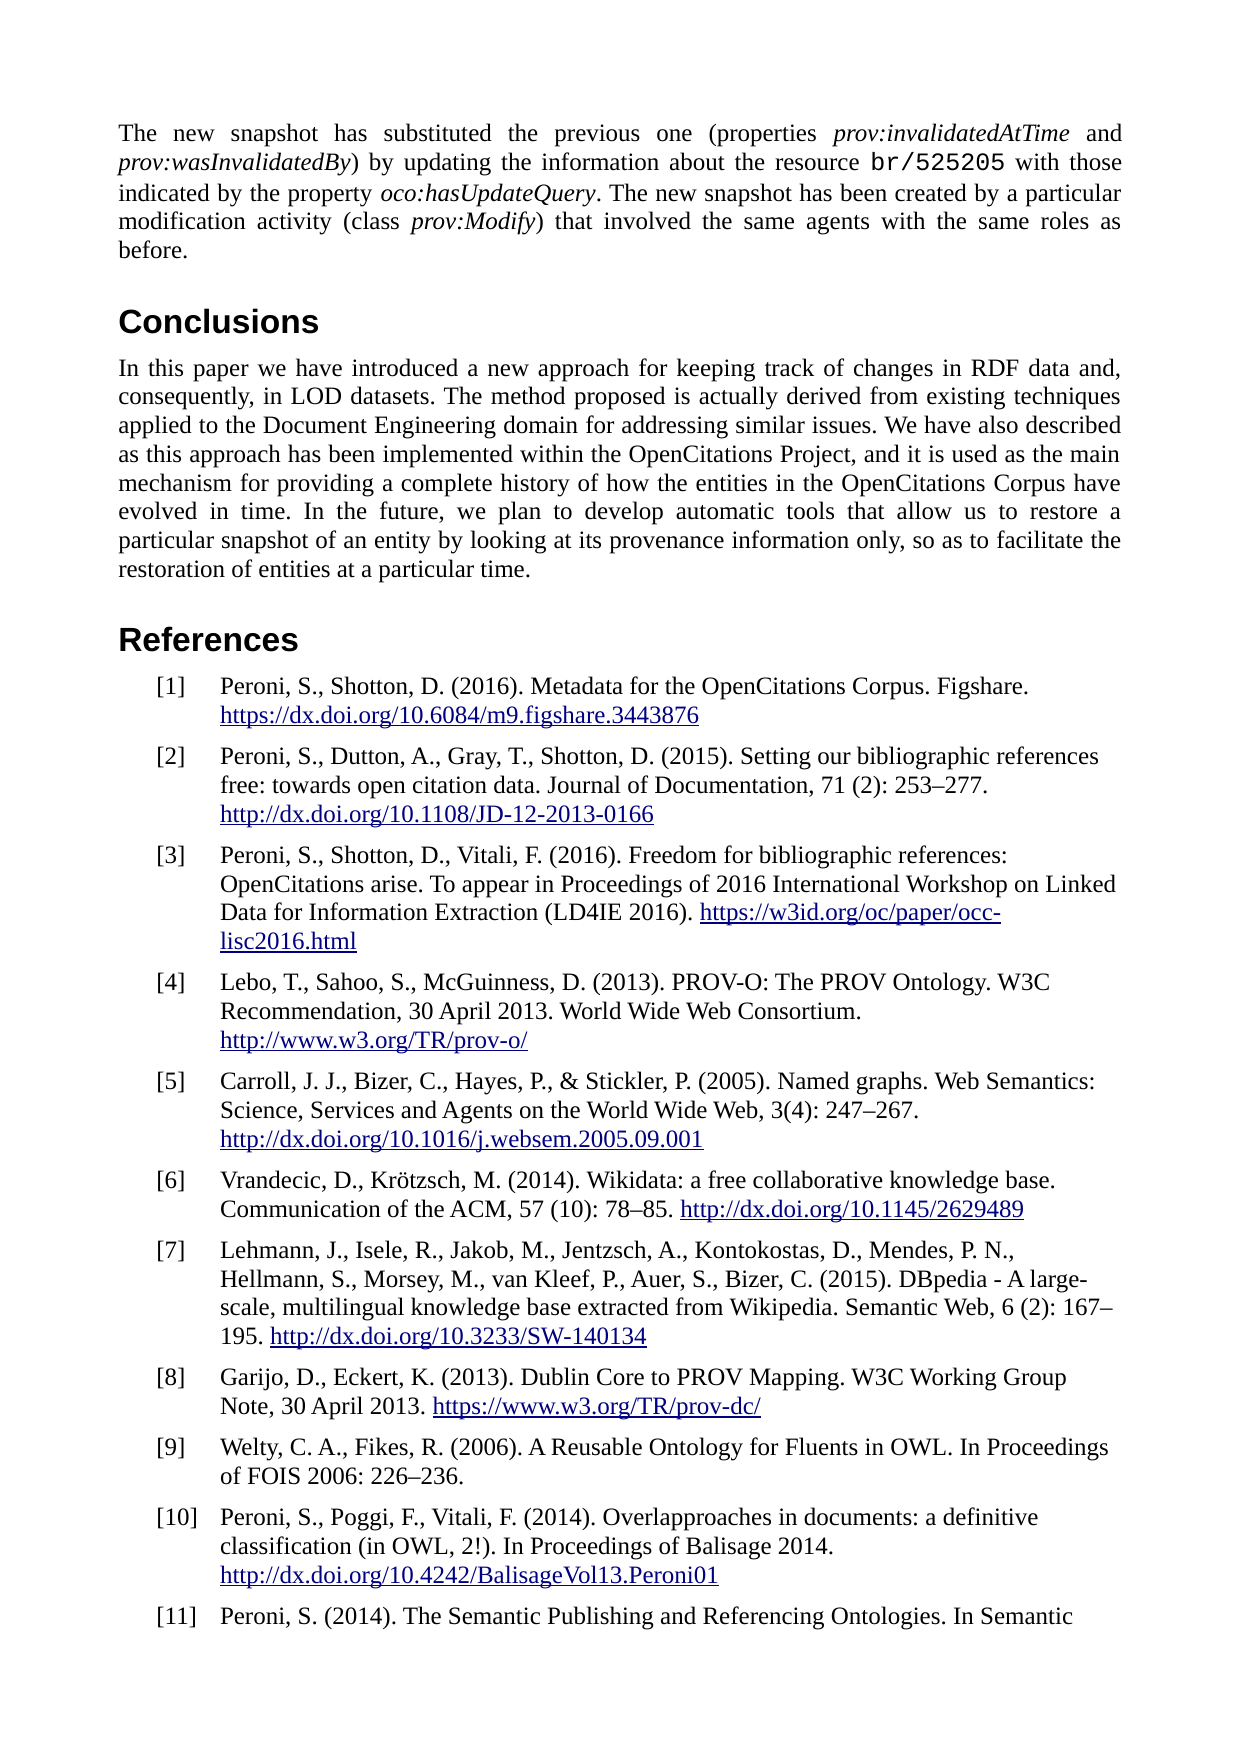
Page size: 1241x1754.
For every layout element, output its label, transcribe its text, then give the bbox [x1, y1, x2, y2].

list Peroni, S., Dutton, A., Gray, T., Shotton, D. (2015). Setting our bibliographic references free: towards open citation data. Journal of Documentation, 71 (2): 253–277. http://dx.doi.org/10.1108/JD-12-2013-0166 [156, 741, 1122, 827]
list Lehmann, J., Isele, R., Jakob, M., Jentzsch, A., Kontokostas, D., Mendes, P. N., Hellmann, S., Morsey, M., van Kleef, P., Auer, S., Bizer, C. (2015). DBpedia - A large-scale, multilingual knowledge base extracted from Wikipedia. Semantic Web, 6 (2): 167–195. http://dx.doi.org/10.3233/SW-140134 [156, 1235, 1122, 1350]
list Peroni, S., Shotton, D. (2016). Metadata for the OpenCitations Corpus. Figshare. https://dx.doi.org/10.6084/m9.figshare.3443876 [156, 671, 1122, 729]
subtitle Conclusions [118, 301, 1122, 340]
subtitle References [118, 620, 1122, 659]
list Peroni, S., Shotton, D., Vitali, F. (2016). Freedom for bibliographic references: OpenCitations arise. To appear in Proceedings of 2016 International Workshop on Linked Data for Information Extraction (LD4IE 2016). https://w3id.org/oc/paper/occ-lisc2016.html [156, 840, 1122, 955]
text The new snapshot has substituted the previous one (properties prov:invalidatedAtTime and prov:wasInvalidatedBy) by updating the information about the resource br/525205 with those indicated by the property oco:hasUpdateQuery. The new snapshot has been created by a particular modification activity (class prov:Modify) that involved the same agents with the same roles as before. [118, 118, 1122, 264]
list Garijo, D., Eckert, K. (2013). Dublin Core to PROV Mapping. W3C Working Group Note, 30 April 2013. https://www.w3.org/TR/prov-dc/ [156, 1362, 1122, 1420]
list Peroni, S. (2014). The Semantic Publishing and Referencing Ontologies. In Semantic [156, 1601, 1122, 1630]
list Vrandecic, D., Krötzsch, M. (2014). Wikidata: a free collaborative knowledge base. Communication of the ACM, 57 (10): 78–85. http://dx.doi.org/10.1145/2629489 [156, 1165, 1122, 1222]
text In this paper we have introduced a new approach for keeping track of changes in RDF data and, consequently, in LOD datasets. The method proposed is actually derived from existing techniques applied to the Document Engineering domain for addressing similar issues. We have also described as this approach has been implemented within the OpenCitations Project, and it is used as the main mechanism for providing a complete history of how the entities in the OpenCitations Corpus have evolved in time. In the future, we plan to develop automatic tools that allow us to restore a particular snapshot of an entity by looking at its provenance information only, so as to facilitate the restoration of entities at a particular time. [118, 353, 1122, 583]
list Welty, C. A., Fikes, R. (2006). A Reusable Ontology for Fluents in OWL. In Proceedings of FOIS 2006: 226–236. [156, 1432, 1122, 1490]
list Peroni, S., Poggi, F., Vitali, F. (2014). Overlapproaches in documents: a definitive classification (in OWL, 2!). In Proceedings of Balisage 2014. http://dx.doi.org/10.4242/BalisageVol13.Peroni01 [156, 1502, 1122, 1589]
list Lebo, T., Sahoo, S., McGuinness, D. (2013). PROV-O: The PROV Ontology. W3C Recommendation, 30 April 2013. World Wide Web Consortium. http://www.w3.org/TR/prov-o/ [156, 967, 1122, 1054]
list Carroll, J. J., Bizer, C., Hayes, P., & Stickler, P. (2005). Named graphs. Web Semantics: Science, Services and Agents on the World Wide Web, 3(4): 247–267. http://dx.doi.org/10.1016/j.websem.2005.09.001 [156, 1066, 1122, 1152]
